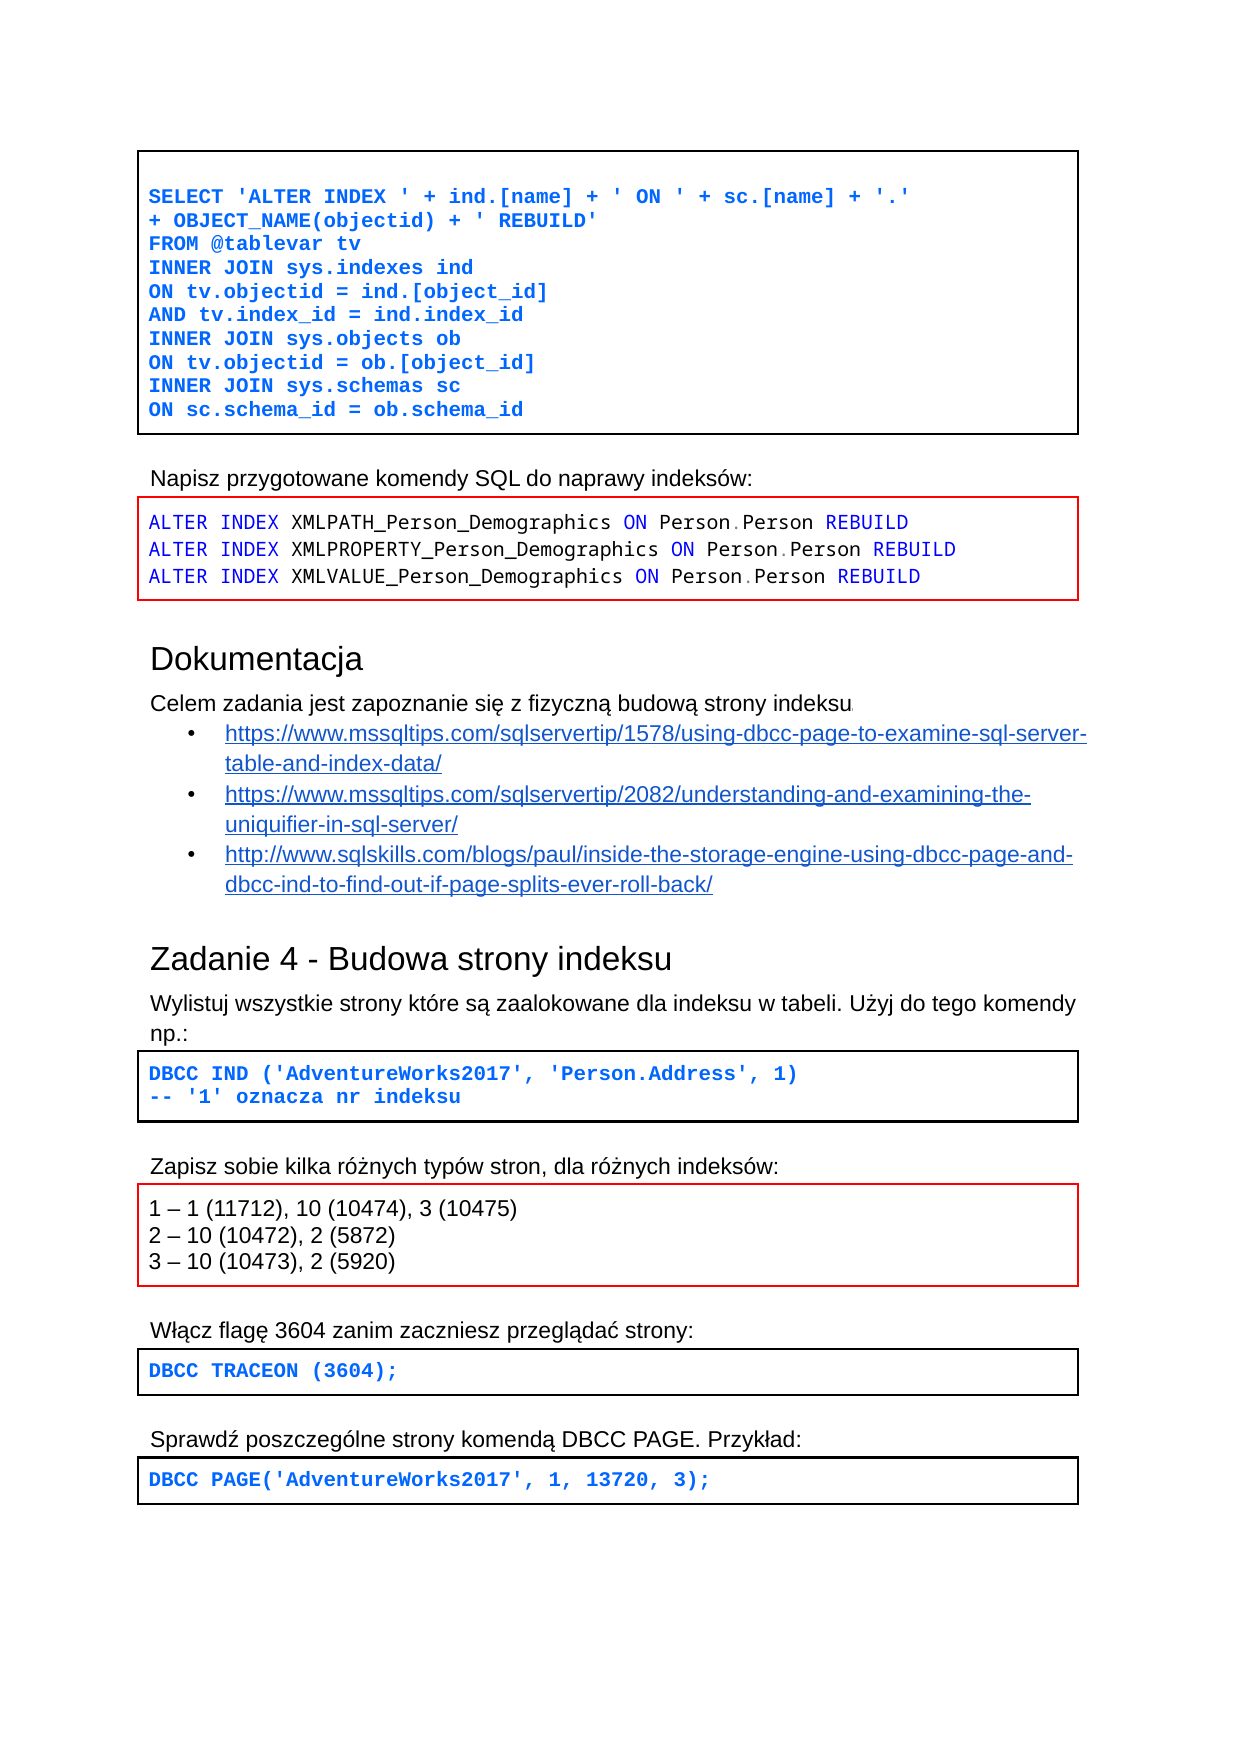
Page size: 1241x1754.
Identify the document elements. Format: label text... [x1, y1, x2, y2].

text Napisz przygotowane komendy SQL do naprawy indeksów: [150, 465, 1090, 492]
table_header ALTER INDEX XMLPATH_Person_Demographics ON Person.Person REBUILD ALTER INDEX XMLPROPERTY_Person_Demographics ON Person.Person REBUILD ALTER INDEX XMLVALUE_Person_Demographics ON Person.Person REBUILD [139, 498, 1077, 599]
list https://www.mssqltips.com/sqlservertip/2082/understanding-and-examining-the-uniquifier-in-sql-server/ [187, 781, 1090, 837]
subtitle Zadanie 4 - Budowa strony indeksu [150, 939, 1090, 977]
table_header SELECT 'ALTER INDEX ' + ind.[name] + ' ON ' + sc.[name] + '.' + OBJECT_NAME(objectid) + ' REBUILD' FROM @tablevar tv INNER JOIN sys.indexes ind ON tv.objectid = ind.[object_id] AND tv.index_id = ind.index_id INNER JOIN sys.objects ob ON tv.objectid = ob.[object_id] INNER JOIN sys.schemas sc ON sc.schema_id = ob.schema_id [139, 152, 1077, 433]
list http://www.sqlskills.com/blogs/paul/inside-the-storage-engine-using-dbcc-page-and-dbcc-ind-to-find-out-if-page-splits-ever-roll-back/ [187, 841, 1090, 897]
subtitle Dokumentacja [150, 639, 1090, 677]
table_header 1 – 1 (11712), 10 (10474), 3 (10475) 2 – 10 (10472), 2 (5872) 3 – 10 (10473), 2 (5920) [139, 1185, 1077, 1285]
text Wylistuj wszystkie strony które są zaalokowane dla indeksu w tabeli. Użyj do tego komendy np.: [150, 990, 1090, 1046]
text Zapisz sobie kilka różnych typów stron, dla różnych indeksów: [150, 1153, 1090, 1179]
text Celem zadania jest zapoznanie się z fizyczną budową strony indeksu [150, 690, 1090, 716]
text Włącz flagę 3604 zanim zaczniesz przeglądać strony: [150, 1317, 1090, 1343]
table_header DBCC IND ('AdventureWorks2017', 'Person.Address', 1) -- '1' oznacza nr indeksu [139, 1052, 1077, 1120]
list https://www.mssqltips.com/sqlservertip/1578/using-dbcc-page-to-examine-sql-server-table-and-index-data/ [187, 720, 1090, 777]
text Sprawdź poszczególne strony komendą DBCC PAGE. Przykład: [150, 1426, 1090, 1453]
table_header DBCC PAGE('AdventureWorks2017', 1, 13720, 3); [139, 1459, 1077, 1503]
table_header DBCC TRACEON (3604); [139, 1350, 1077, 1394]
